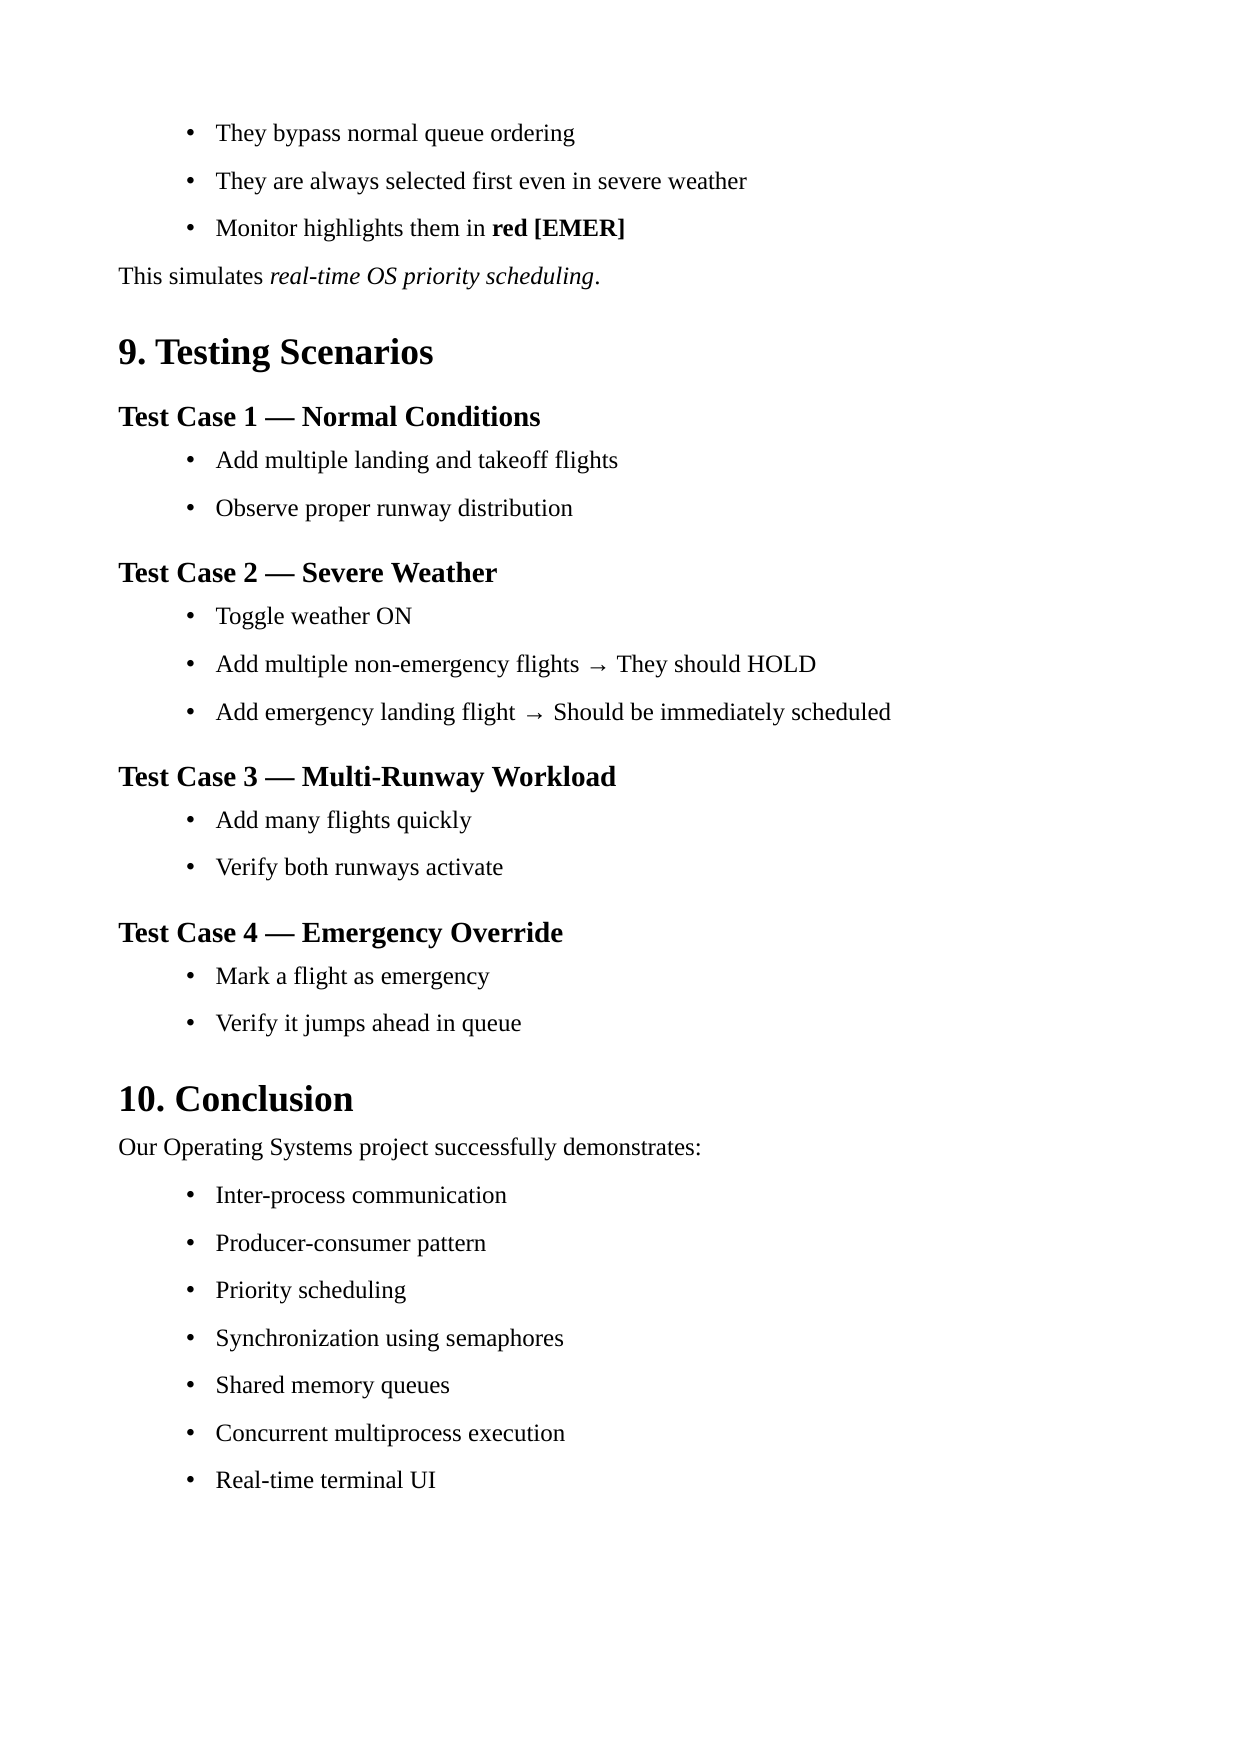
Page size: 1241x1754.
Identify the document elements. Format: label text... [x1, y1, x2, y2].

text Our Operating Systems project successfully demonstrates: [118, 1132, 1122, 1161]
list Shared memory queues [186, 1370, 1122, 1399]
list Toggle weather ON [186, 601, 1122, 630]
subtitle 9. Testing Scenarios [118, 329, 1122, 372]
list Mark a flight as emergency [186, 961, 1122, 989]
list Verify it jumps ahead in queue [186, 1008, 1122, 1037]
list Inter-process communication [186, 1180, 1122, 1209]
subtitle Test Case 2 — Severe Weather [118, 555, 1122, 589]
list Add many flights quickly [186, 805, 1122, 834]
list Real-time terminal UI [186, 1466, 1122, 1494]
list Add multiple non-emergency flights → They should HOLD [186, 649, 1122, 678]
list Add multiple landing and takeoff flights [186, 446, 1122, 474]
list They bypass normal queue ordering [186, 118, 1122, 147]
list Observe proper runway distribution [186, 493, 1122, 522]
subtitle 10. Conclusion [118, 1077, 1122, 1120]
list Verify both runways activate [186, 852, 1122, 881]
list Priority scheduling [186, 1275, 1122, 1304]
text This simulates real-time OS priority scheduling. [118, 261, 1122, 290]
list Synchronization using semaphores [186, 1323, 1122, 1352]
list Producer-consumer pattern [186, 1228, 1122, 1256]
subtitle Test Case 4 — Emergency Override [118, 915, 1122, 948]
list They are always selected first even in severe weather [186, 166, 1122, 194]
subtitle Test Case 3 — Multi-Runway Workload [118, 759, 1122, 792]
subtitle Test Case 1 — Normal Conditions [118, 399, 1122, 433]
list Add emergency landing flight → Should be immediately scheduled [186, 697, 1122, 725]
list Concurrent multiprocess execution [186, 1418, 1122, 1447]
list Monitor highlights them in red [EMER] [186, 213, 1122, 242]
